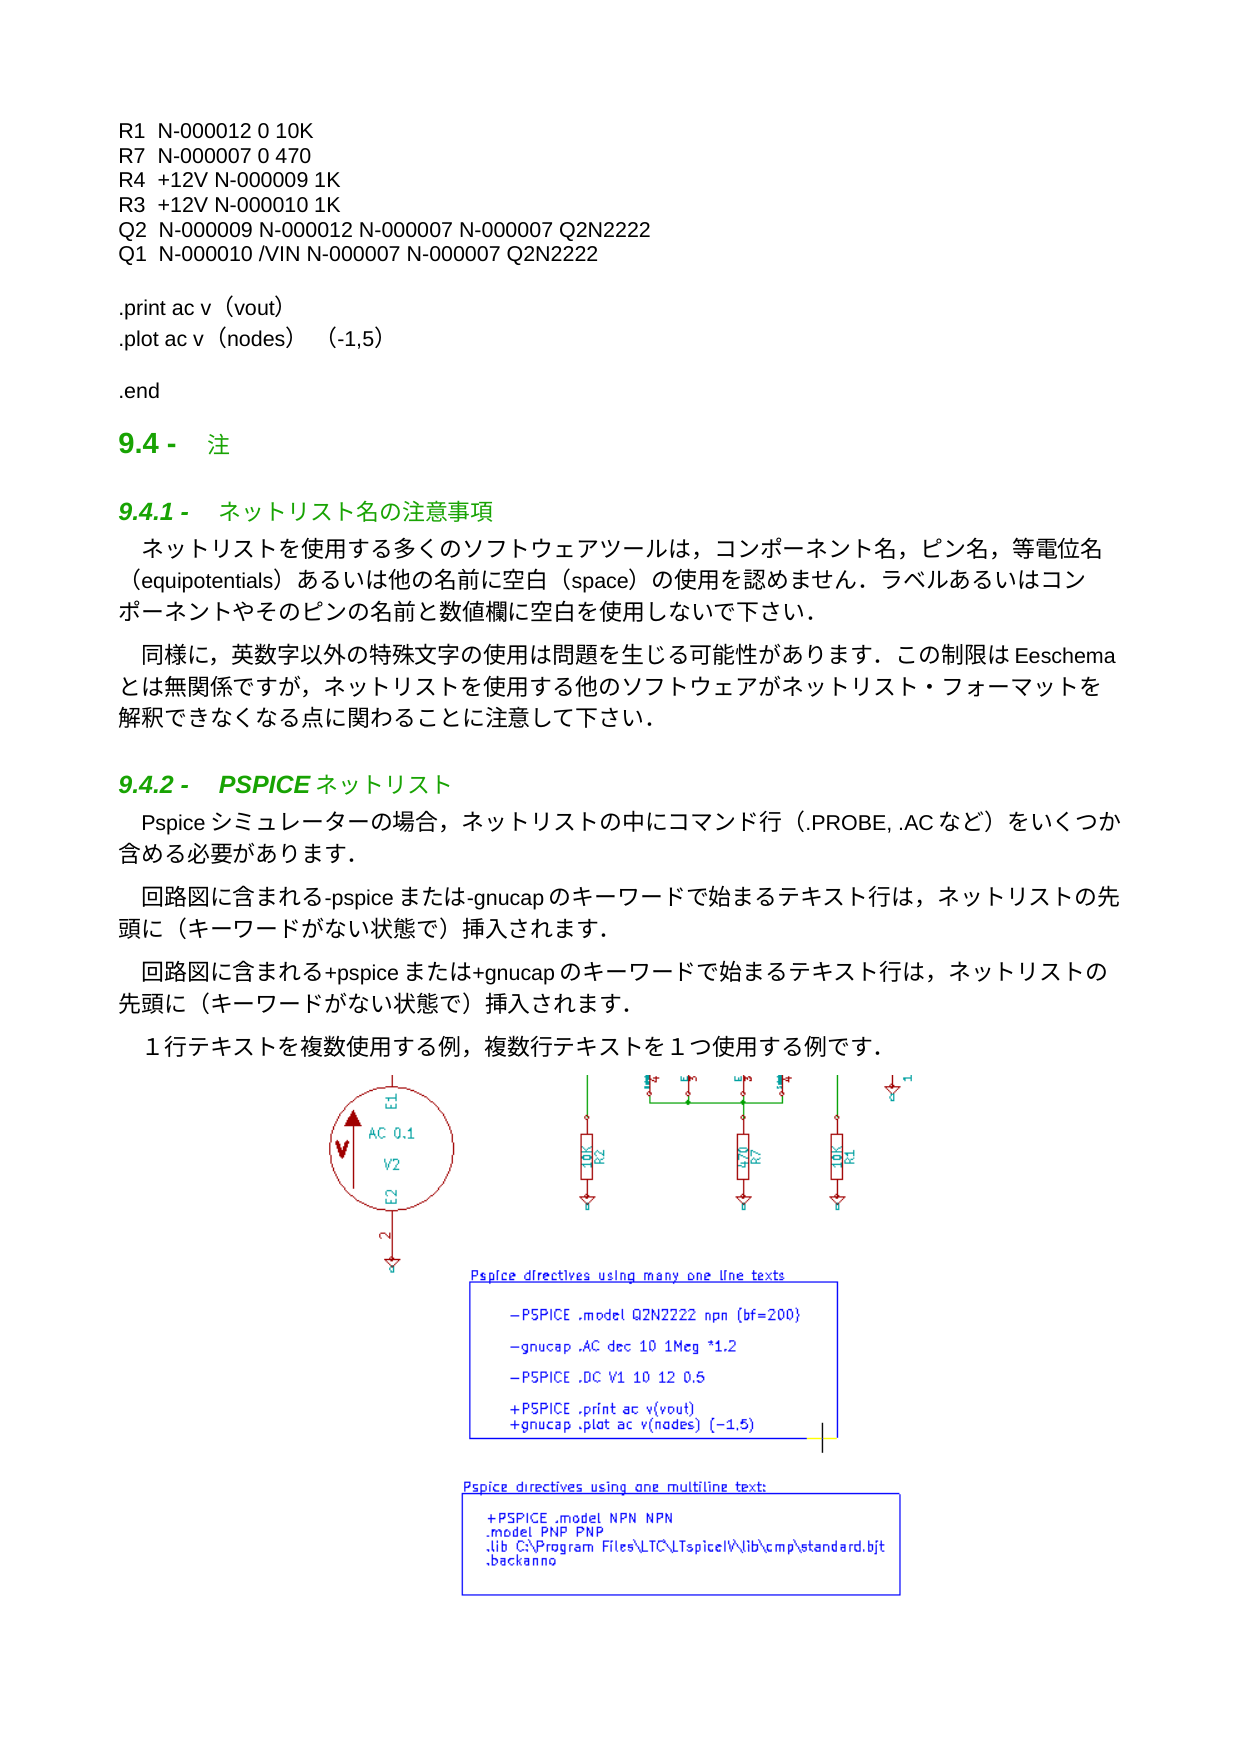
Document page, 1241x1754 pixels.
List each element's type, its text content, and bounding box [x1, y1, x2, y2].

subtitle 注 [118, 426, 1122, 460]
text １行テキストを複数使用する例，複数行テキストを１つ使用する例です． [118, 1031, 1122, 1063]
text .plot ac v（nodes） （-1,5） [118, 322, 1122, 353]
text 回路図に含まれる-pspiceまたは-gnucapのキーワードで始まるテキスト行は，ネットリストの先頭に（キーワードがない状態で）挿入されます． [118, 881, 1122, 944]
text R1 N-000012 0 10K [118, 118, 1122, 143]
text .end [118, 378, 1122, 403]
text Pspiceシミュレーターの場合，ネットリストの中にコマンド行（.PROBE, .ACなど）をいくつか含める必要があります． [118, 806, 1122, 869]
subtitle ネットリスト名の注意事項 [118, 495, 1122, 527]
text Q2 N-000009 N-000012 N-000007 N-000007 Q2N2222 [118, 217, 1122, 242]
picture [283, 1075, 957, 1632]
text ネットリストを使用する多くのソフトウェアツールは，コンポーネント名，ピン名，等電位名（equipotentials）あるいは他の名前に空白（space）の使用を認めません．ラベルあるいはコンポーネントやそのピンの名前と数値欄に空白を使用しないで下さい． [118, 533, 1122, 627]
subtitle PSPICEネットリスト [118, 769, 1122, 800]
text 回路図に含まれる+pspiceまたは+gnucapのキーワードで始まるテキスト行は，ネットリストの先頭に（キーワードがない状態で）挿入されます． [118, 956, 1122, 1019]
text R4 +12V N-000009 1K [118, 167, 1122, 192]
text .print ac v（vout） [118, 291, 1122, 322]
text R3 +12V N-000010 1K [118, 192, 1122, 217]
text 同様に，英数字以外の特殊文字の使用は問題を生じる可能性があります．この制限はEeschemaとは無関係ですが，ネットリストを使用する他のソフトウェアがネットリスト・フォーマットを解釈できなくなる点に関わることに注意して下さい． [118, 639, 1122, 733]
text Q1 N-000010 /VIN N-000007 N-000007 Q2N2222 [118, 242, 1122, 266]
text R7 N-000007 0 470 [118, 143, 1122, 167]
